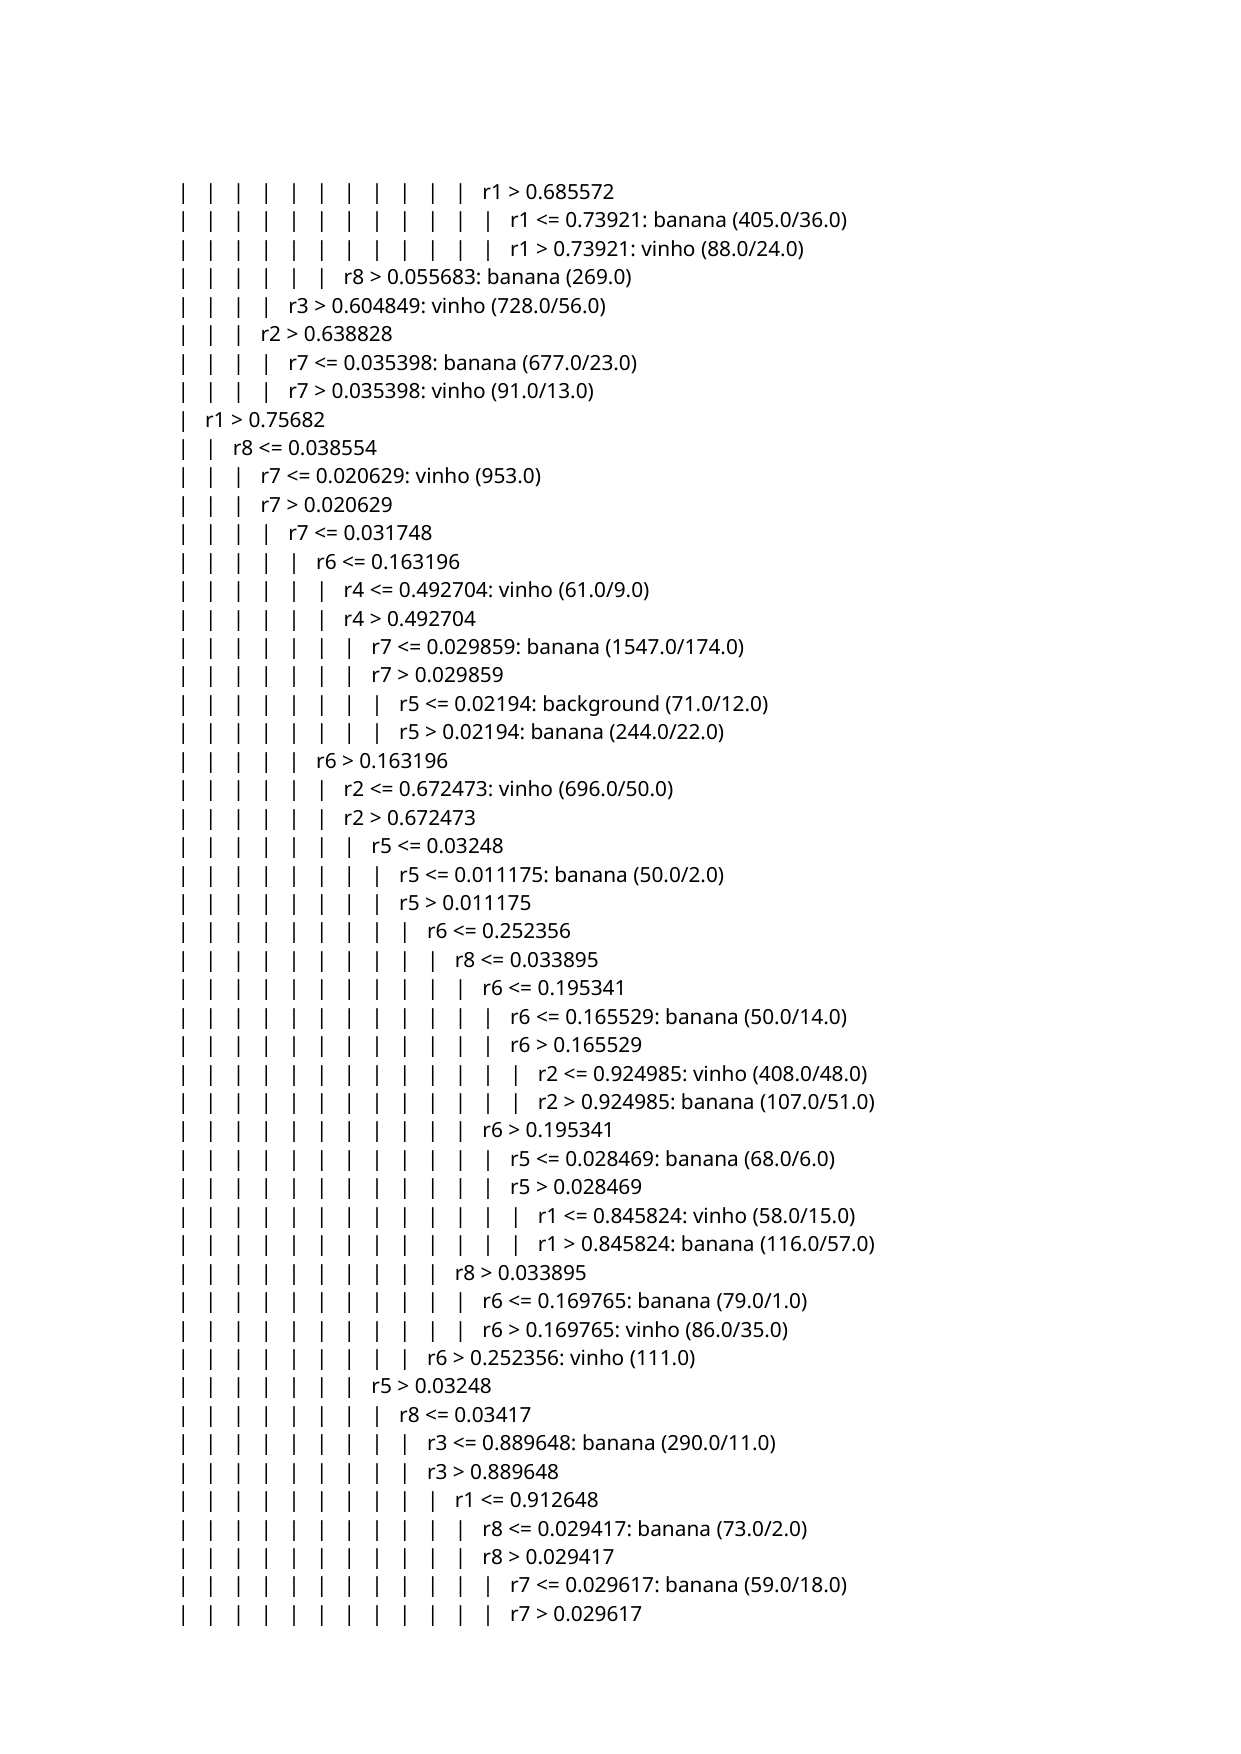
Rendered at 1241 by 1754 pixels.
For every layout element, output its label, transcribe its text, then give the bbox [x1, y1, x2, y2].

text | | | r7 <= 0.020629: vinho (953.0) [177, 462, 1122, 490]
text | | | r7 > 0.020629 [177, 490, 1122, 518]
text | r1 > 0.75682 [177, 405, 1122, 433]
text | | | | | | | | | r3 > 0.889648 [177, 1457, 1122, 1485]
text | | | | | | | | | | | | | r1 <= 0.845824: vinho (58.0/15.0) [177, 1201, 1122, 1229]
text | | | | | | | | | | | r6 > 0.169765: vinho (86.0/35.0) [177, 1315, 1122, 1343]
text | | | | | | | r5 > 0.03248 [177, 1372, 1122, 1400]
text | | | | | | | | | | | | r6 <= 0.165529: banana (50.0/14.0) [177, 1002, 1122, 1030]
text | | | | | | | | r8 <= 0.03417 [177, 1400, 1122, 1428]
text | | | | | | | | | | | r1 > 0.685572 [177, 177, 1122, 206]
text | | | | r7 <= 0.035398: banana (677.0/23.0) [177, 348, 1122, 376]
text | | | | | | | r7 <= 0.029859: banana (1547.0/174.0) [177, 632, 1122, 661]
text | | | | | | | | | | | | r6 > 0.165529 [177, 1030, 1122, 1059]
text | | | | | | | | | | | r6 <= 0.195341 [177, 973, 1122, 1002]
text | | | | | | | | | | | | r5 <= 0.028469: banana (68.0/6.0) [177, 1144, 1122, 1172]
text | | | | | | | | | | | r8 <= 0.029417: banana (73.0/2.0) [177, 1514, 1122, 1542]
text | | | | | | | | | r6 > 0.252356: vinho (111.0) [177, 1343, 1122, 1372]
text | | | | r3 > 0.604849: vinho (728.0/56.0) [177, 291, 1122, 319]
text | | | | r7 <= 0.031748 [177, 518, 1122, 547]
text | | | | | | r4 > 0.492704 [177, 604, 1122, 632]
text | | | | | | | | | | | | r1 <= 0.73921: banana (405.0/36.0) [177, 206, 1122, 234]
text | | | | | | | | | | r1 <= 0.912648 [177, 1485, 1122, 1514]
text | | r8 <= 0.038554 [177, 433, 1122, 462]
text | | | | | | | | | | | r6 > 0.195341 [177, 1116, 1122, 1144]
text | | | | | | | | | | r8 > 0.033895 [177, 1258, 1122, 1286]
text | | | | | | | r5 <= 0.03248 [177, 831, 1122, 860]
text | | | | | | r2 <= 0.672473: vinho (696.0/50.0) [177, 774, 1122, 803]
text | | | | | | | | r5 <= 0.011175: banana (50.0/2.0) [177, 860, 1122, 888]
text | | | | | | r2 > 0.672473 [177, 803, 1122, 831]
text | | | | | | | | | | | | | r2 <= 0.924985: vinho (408.0/48.0) [177, 1059, 1122, 1087]
text | | | | | | | | | | | r6 <= 0.169765: banana (79.0/1.0) [177, 1286, 1122, 1315]
text | | | r2 > 0.638828 [177, 319, 1122, 348]
text | | | | | | | | | | | | | r2 > 0.924985: banana (107.0/51.0) [177, 1087, 1122, 1116]
text | | | | | | | r7 > 0.029859 [177, 661, 1122, 689]
text | | | | | | r8 > 0.055683: banana (269.0) [177, 262, 1122, 291]
text | | | | | | | | | r3 <= 0.889648: banana (290.0/11.0) [177, 1428, 1122, 1457]
text | | | | | | | | | | | | | r1 > 0.845824: banana (116.0/57.0) [177, 1229, 1122, 1258]
text | | | | | | | | r5 > 0.011175 [177, 888, 1122, 917]
text | | | | | | | | | | | | r1 > 0.73921: vinho (88.0/24.0) [177, 234, 1122, 262]
text | | | | | | | | r5 > 0.02194: banana (244.0/22.0) [177, 717, 1122, 746]
text | | | | | r6 > 0.163196 [177, 746, 1122, 774]
text | | | | | | | | | | | r8 > 0.029417 [177, 1542, 1122, 1571]
text | | | | | | | | | r6 <= 0.252356 [177, 917, 1122, 945]
text | | | | | | | | r5 <= 0.02194: background (71.0/12.0) [177, 689, 1122, 717]
text | | | | | | | | | | r8 <= 0.033895 [177, 945, 1122, 973]
text | | | | | | | | | | | | r7 <= 0.029617: banana (59.0/18.0) [177, 1571, 1122, 1599]
text | | | | | | | | | | | | r5 > 0.028469 [177, 1172, 1122, 1201]
text | | | | r7 > 0.035398: vinho (91.0/13.0) [177, 376, 1122, 405]
text | | | | | r6 <= 0.163196 [177, 547, 1122, 575]
text | | | | | | r4 <= 0.492704: vinho (61.0/9.0) [177, 575, 1122, 604]
text | | | | | | | | | | | | r7 > 0.029617 [177, 1599, 1122, 1627]
